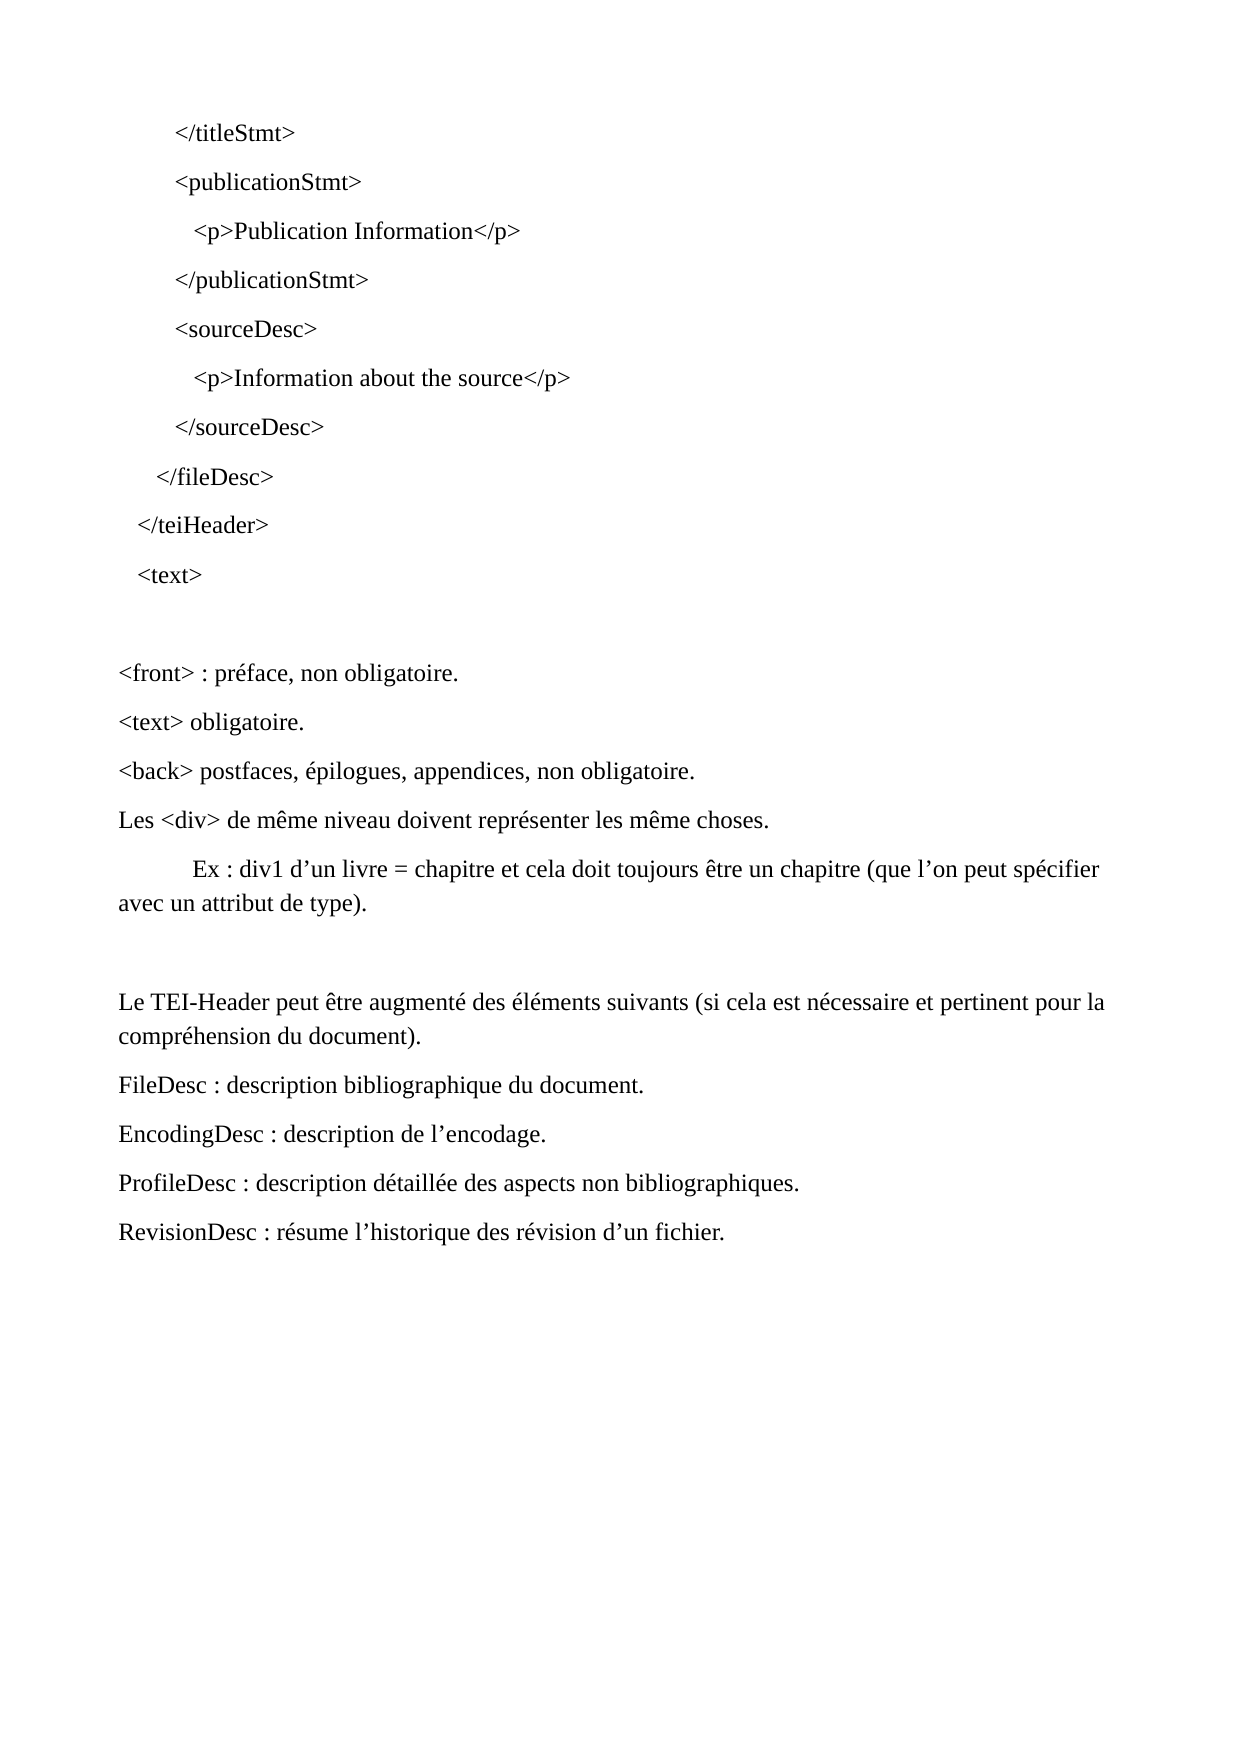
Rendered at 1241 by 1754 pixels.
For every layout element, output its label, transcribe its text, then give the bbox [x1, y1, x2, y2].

text <text> [118, 560, 1122, 588]
text <front> : préface, non obligatoire. [118, 658, 1122, 687]
text <p>Publication Information</p> [118, 216, 1122, 245]
text <p>Information about the source</p> [118, 363, 1122, 392]
text </teiHeader> [118, 511, 1122, 539]
text RevisionDesc : résume l’historique des révision d’un fichier. [118, 1217, 1122, 1246]
text </sourceDesc> [118, 412, 1122, 441]
text Le TEI-Header peut être augmenté des éléments suivants (si cela est nécessaire et pertinent pour la compréhension du document). [118, 987, 1122, 1050]
text Ex : div1 d’un livre = chapitre et cela doit toujours être un chapitre (que l’on peut spécifier avec un attribut de type). [118, 854, 1122, 917]
text FileDesc : description bibliographique du document. [118, 1070, 1122, 1099]
text ProfileDesc : description détaillée des aspects non bibliographiques. [118, 1168, 1122, 1197]
text <back> postfaces, épilogues, appendices, non obligatoire. [118, 756, 1122, 785]
text Les <div> de même niveau doivent représenter les même choses. [118, 805, 1122, 834]
text </fileDesc> [118, 462, 1122, 490]
text EncodingDesc : description de l’encodage. [118, 1119, 1122, 1148]
text <sourceDesc> [118, 314, 1122, 343]
text <publicationStmt> [118, 167, 1122, 196]
text </publicationStmt> [118, 265, 1122, 294]
text </titleStmt> [118, 118, 1122, 147]
text <text> obligatoire. [118, 707, 1122, 736]
